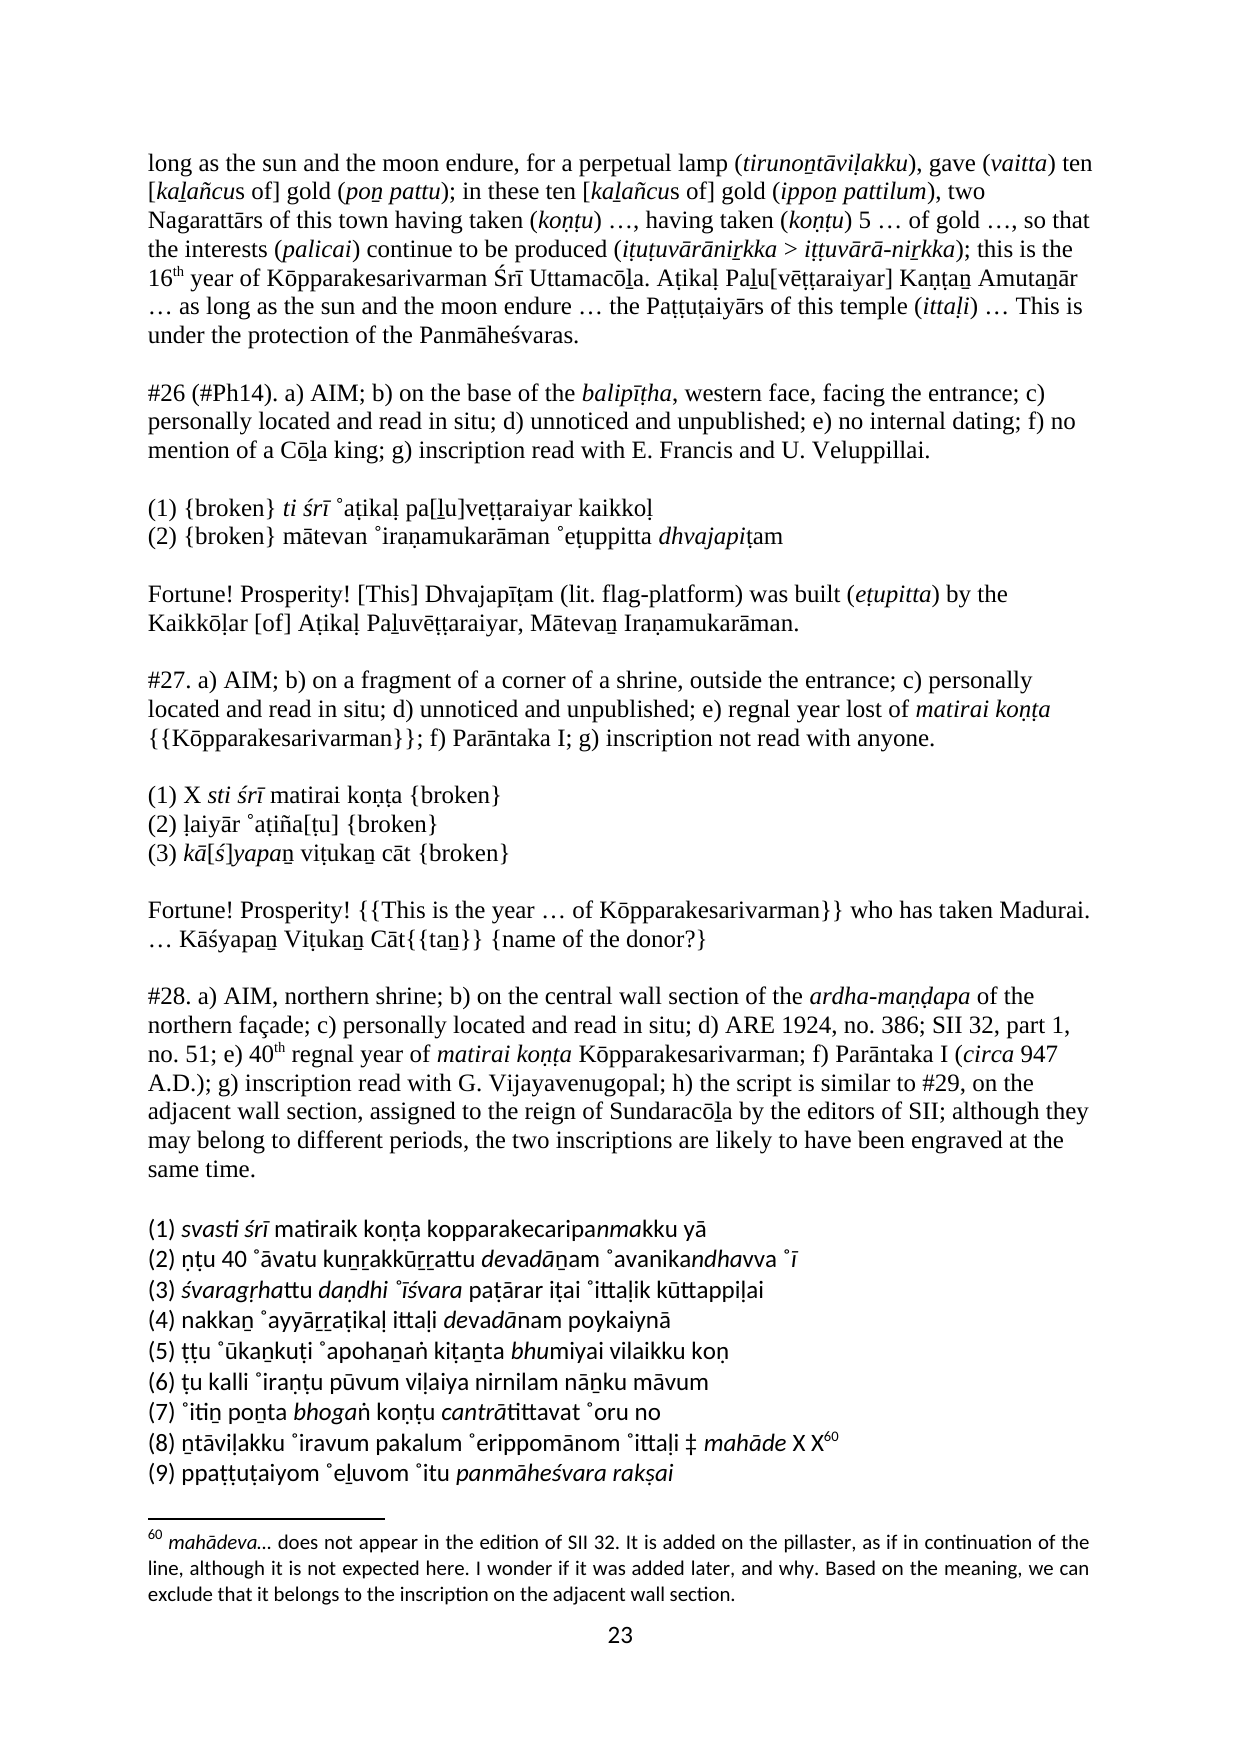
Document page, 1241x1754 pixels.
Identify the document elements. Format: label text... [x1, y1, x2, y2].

text (1) svasti śrī matiraik koṇṭa kopparakecaripanmakku yā [148, 1213, 1093, 1244]
text (2) ṇṭu 40 ˚āvatu kuṉṟakkūṟṟattu devadāṉam ˚avanikandhavva ˚ī [148, 1244, 1093, 1274]
text (1) X sti śrī matirai koṇṭa {broken} [148, 780, 1093, 809]
text (2) {broken} mātevan ˚iraṇamukarāman ˚eṭuppitta dhvajapiṭam [148, 521, 1093, 550]
text (7) ˚itiṉ poṉta bhogaṅ koṇṭu cantrātittavat ˚oru no [148, 1396, 1093, 1427]
text (4) nakkaṉ ˚ayyāṟṟaṭikaḷ ittaḷi devadānam poykaiynā [148, 1305, 1093, 1335]
text (3) kā[ś]yapaṉ viṭukaṉ cāt {broken} [148, 838, 1093, 866]
text Fortune! Prosperity! [This] Dhvajapīṭam (lit. flag-platform) was built (eṭupitta) by the Kaikkōḷar [of] Aṭikaḷ Paḻuvēṭṭaraiyar, Mātevaṉ Iraṇamukarāman. [148, 579, 1093, 636]
text long as the sun and the moon endure, for a perpetual lamp (tirunoṉtāviḷakku), gave (vaitta) ten [kaḻañcus of] gold (poṉ pattu); in these ten [kaḻañcus of] gold (ippoṉ pattilum), two Nagarattārs of this town having taken (koṇṭu) …, having taken (koṇṭu) 5 … of gold …, so that the interests (palicai) continue to be produced (iṭuṭuvārāniṟkka > iṭṭuvārā-niṟkka); this is the 16th year of Kōpparakesarivarman Śrī Uttamacōḻa. Aṭikaḷ Paḻu[vēṭṭaraiyar] Kaṇṭaṉ Amutaṉār … as long as the sun and the moon endure … the Paṭṭuṭaiyārs of this temple (ittaḷi) … This is under the protection of the Panmāheśvaras. [148, 148, 1093, 349]
text #26 (#Ph14). a) AIM; b) on the base of the balipīṭha, western face, facing the entrance; c) personally located and read in situ; d) unnoticed and unpublished; e) no internal dating; f) no mention of a Cōḻa king; g) inscription read with E. Francis and U. Veluppillai. [148, 378, 1093, 464]
text #28. a) AIM, northern shrine; b) on the central wall section of the ardha-maṇḍapa of the northern façade; c) personally located and read in situ; d) ARE 1924, no. 386; SII 32, part 1, no. 51; e) 40th regnal year of matirai koṇṭa Kōpparakesarivarman; f) Parāntaka I (circa 947 A.D.); g) inscription read with G. Vijayavenugopal; h) the script is similar to #29, on the adjacent wall section, assigned to the reign of Sundaracōḻa by the editors of SII; although they may belong to different periods, the two inscriptions are likely to have been engraved at the same time. [148, 981, 1093, 1183]
text (2) ḷaiyār ˚aṭiña[ṭu] {broken} [148, 809, 1093, 838]
text (9) ppaṭṭuṭaiyom ˚eḻuvom ˚itu panmāheśvara rakṣai [148, 1457, 1093, 1488]
text (5) ṭṭu ˚ūkaṉkuṭi ˚apohaṉaṅ kiṭaṉta bhumiyai vilaikku koṇ [148, 1335, 1093, 1366]
text (1) {broken} ti śrī ˚aṭikaḷ pa[ḻu]veṭṭaraiyar kaikkoḷ [148, 493, 1093, 521]
text (6) ṭu kalli ˚iraṇṭu pūvum viḷaiya nirnilam nāṉku māvum [148, 1366, 1093, 1396]
text mahādeva… does not appear in the edition of SII 32. It is added on the pillaster, as if in continuation of the line, although it is not expected here. I wonder if it was added later, and why. Based on the meaning, we can exclude that it belongs to the inscription on the adjacent wall section. [148, 1525, 1093, 1606]
text Fortune! Prosperity! {{This is the year … of Kōpparakesarivarman}} who has taken Madurai. … Kāśyapaṉ Viṭukaṉ Cāt{{taṉ}} {name of the donor?} [148, 895, 1093, 953]
text #27. a) AIM; b) on a fragment of a corner of a shrine, outside the entrance; c) personally located and read in situ; d) unnoticed and unpublished; e) regnal year lost of matirai koṇṭa {{Kōpparakesarivarman}}; f) Parāntaka I; g) inscription not read with anyone. [148, 665, 1093, 751]
text (3) śvaragṛhattu daṇdhi ˚īśvara paṭārar iṭai ˚ittaḷik kūttappiḷai [148, 1274, 1093, 1305]
text (8) ṉtāviḷakku ˚iravum pakalum ˚erippomānom ˚ittaḷi ‡ mahāde X X [148, 1427, 1093, 1457]
